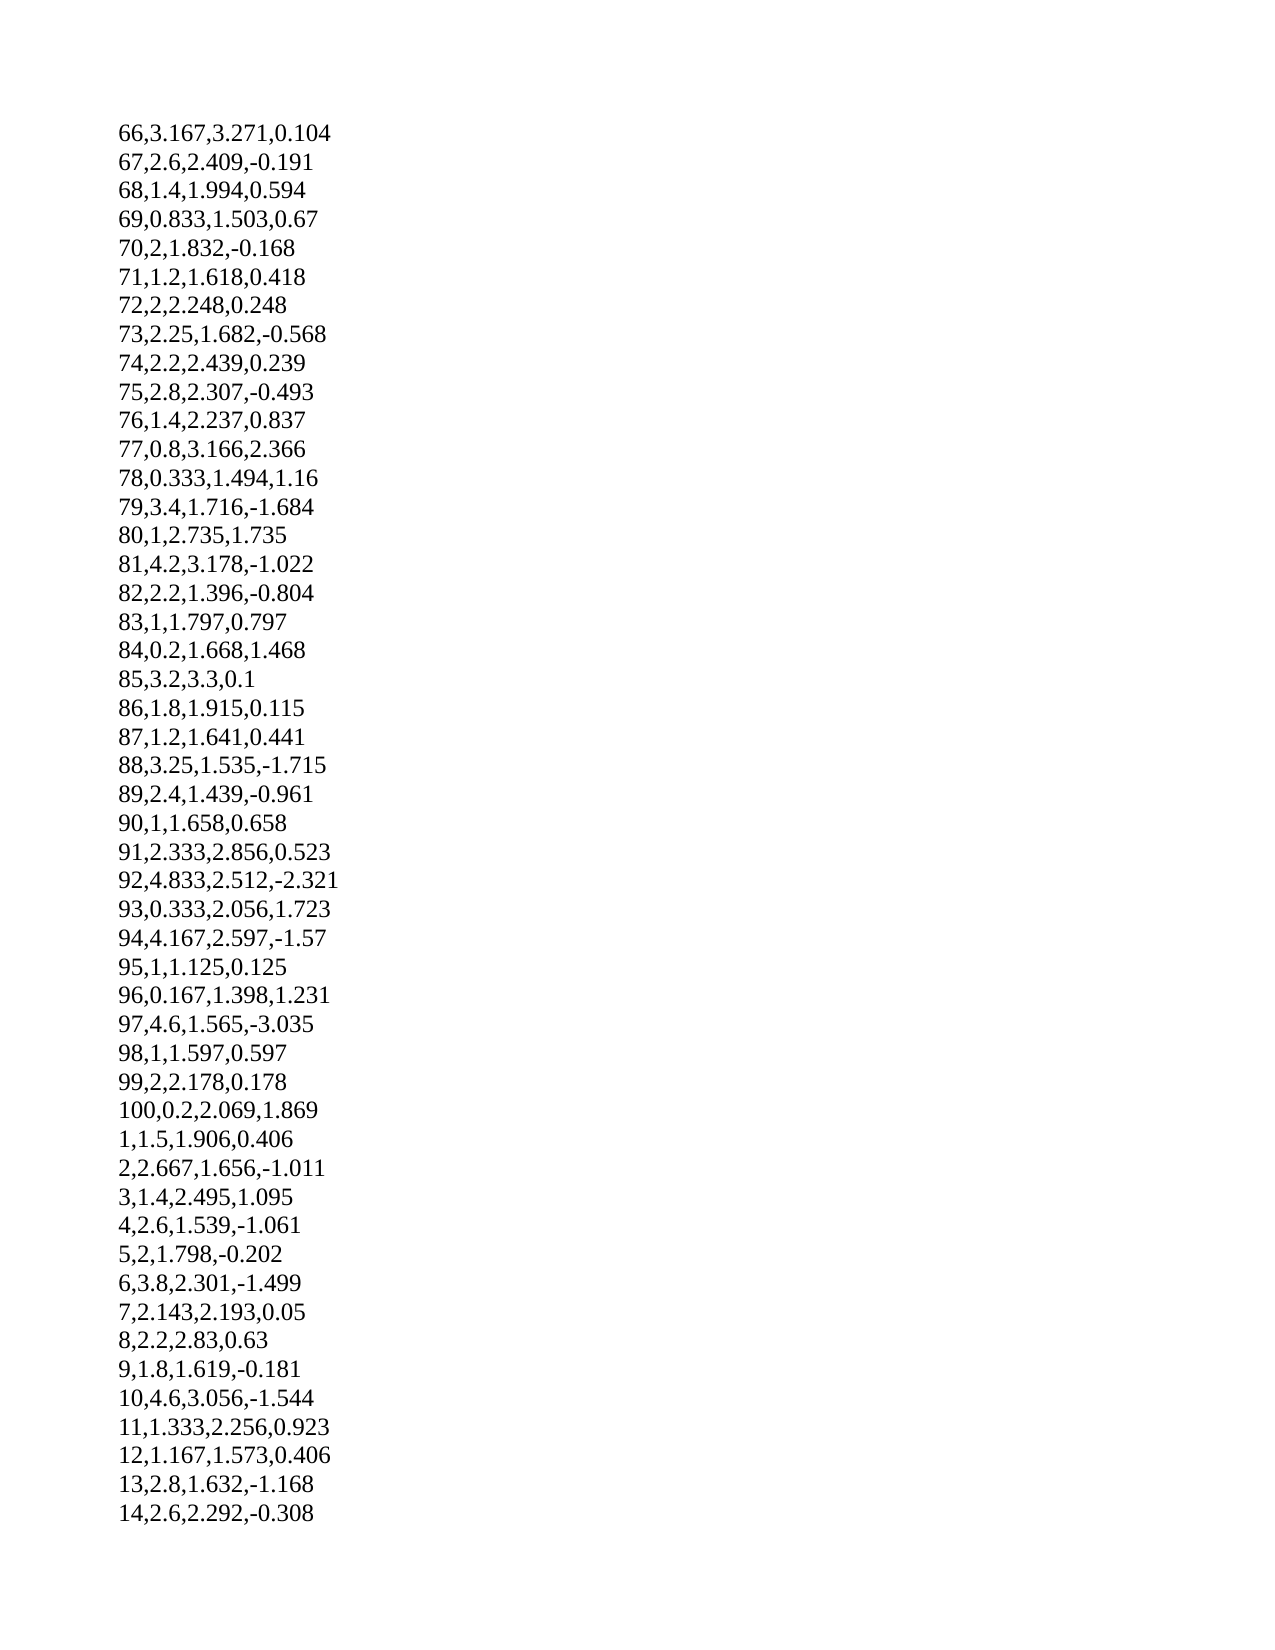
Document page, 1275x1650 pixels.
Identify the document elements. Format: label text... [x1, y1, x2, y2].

text 66,3.167,3.271,0.104 [118, 118, 1157, 147]
text 9,1.8,1.619,-0.181 [118, 1354, 1157, 1383]
text 68,1.4,1.994,0.594 [118, 176, 1157, 204]
text 69,0.833,1.503,0.67 [118, 204, 1157, 233]
text 89,2.4,1.439,-0.961 [118, 779, 1157, 808]
text 94,4.167,2.597,-1.57 [118, 923, 1157, 952]
text 8,2.2,2.83,0.63 [118, 1326, 1157, 1354]
text 10,4.6,3.056,-1.544 [118, 1383, 1157, 1412]
text 81,4.2,3.178,-1.022 [118, 549, 1157, 578]
text 83,1,1.797,0.797 [118, 607, 1157, 636]
text 87,1.2,1.641,0.441 [118, 722, 1157, 751]
text 80,1,2.735,1.735 [118, 521, 1157, 549]
text 76,1.4,2.237,0.837 [118, 406, 1157, 434]
text 11,1.333,2.256,0.923 [118, 1412, 1157, 1441]
text 72,2,2.248,0.248 [118, 291, 1157, 319]
text 99,2,2.178,0.178 [118, 1067, 1157, 1096]
text 90,1,1.658,0.658 [118, 808, 1157, 837]
text 84,0.2,1.668,1.468 [118, 636, 1157, 664]
text 73,2.25,1.682,-0.568 [118, 319, 1157, 348]
text 95,1,1.125,0.125 [118, 952, 1157, 981]
text 91,2.333,2.856,0.523 [118, 837, 1157, 866]
text 98,1,1.597,0.597 [118, 1038, 1157, 1067]
text 2,2.667,1.656,-1.011 [118, 1153, 1157, 1182]
text 7,2.143,2.193,0.05 [118, 1297, 1157, 1326]
text 75,2.8,2.307,-0.493 [118, 377, 1157, 406]
text 74,2.2,2.439,0.239 [118, 348, 1157, 377]
text 3,1.4,2.495,1.095 [118, 1182, 1157, 1211]
text 14,2.6,2.292,-0.308 [118, 1498, 1157, 1527]
text 67,2.6,2.409,-0.191 [118, 147, 1157, 176]
text 6,3.8,2.301,-1.499 [118, 1268, 1157, 1297]
text 79,3.4,1.716,-1.684 [118, 492, 1157, 521]
text 96,0.167,1.398,1.231 [118, 981, 1157, 1009]
text 100,0.2,2.069,1.869 [118, 1096, 1157, 1124]
text 88,3.25,1.535,-1.715 [118, 751, 1157, 779]
text 92,4.833,2.512,-2.321 [118, 866, 1157, 894]
text 97,4.6,1.565,-3.035 [118, 1009, 1157, 1038]
text 77,0.8,3.166,2.366 [118, 434, 1157, 463]
text 12,1.167,1.573,0.406 [118, 1441, 1157, 1469]
text 82,2.2,1.396,-0.804 [118, 578, 1157, 607]
text 86,1.8,1.915,0.115 [118, 693, 1157, 722]
text 13,2.8,1.632,-1.168 [118, 1469, 1157, 1498]
text 85,3.2,3.3,0.1 [118, 664, 1157, 693]
text 1,1.5,1.906,0.406 [118, 1124, 1157, 1153]
text 78,0.333,1.494,1.16 [118, 463, 1157, 492]
text 5,2,1.798,-0.202 [118, 1239, 1157, 1268]
text 93,0.333,2.056,1.723 [118, 894, 1157, 923]
text 4,2.6,1.539,-1.061 [118, 1211, 1157, 1239]
text 70,2,1.832,-0.168 [118, 233, 1157, 262]
text 71,1.2,1.618,0.418 [118, 262, 1157, 291]
